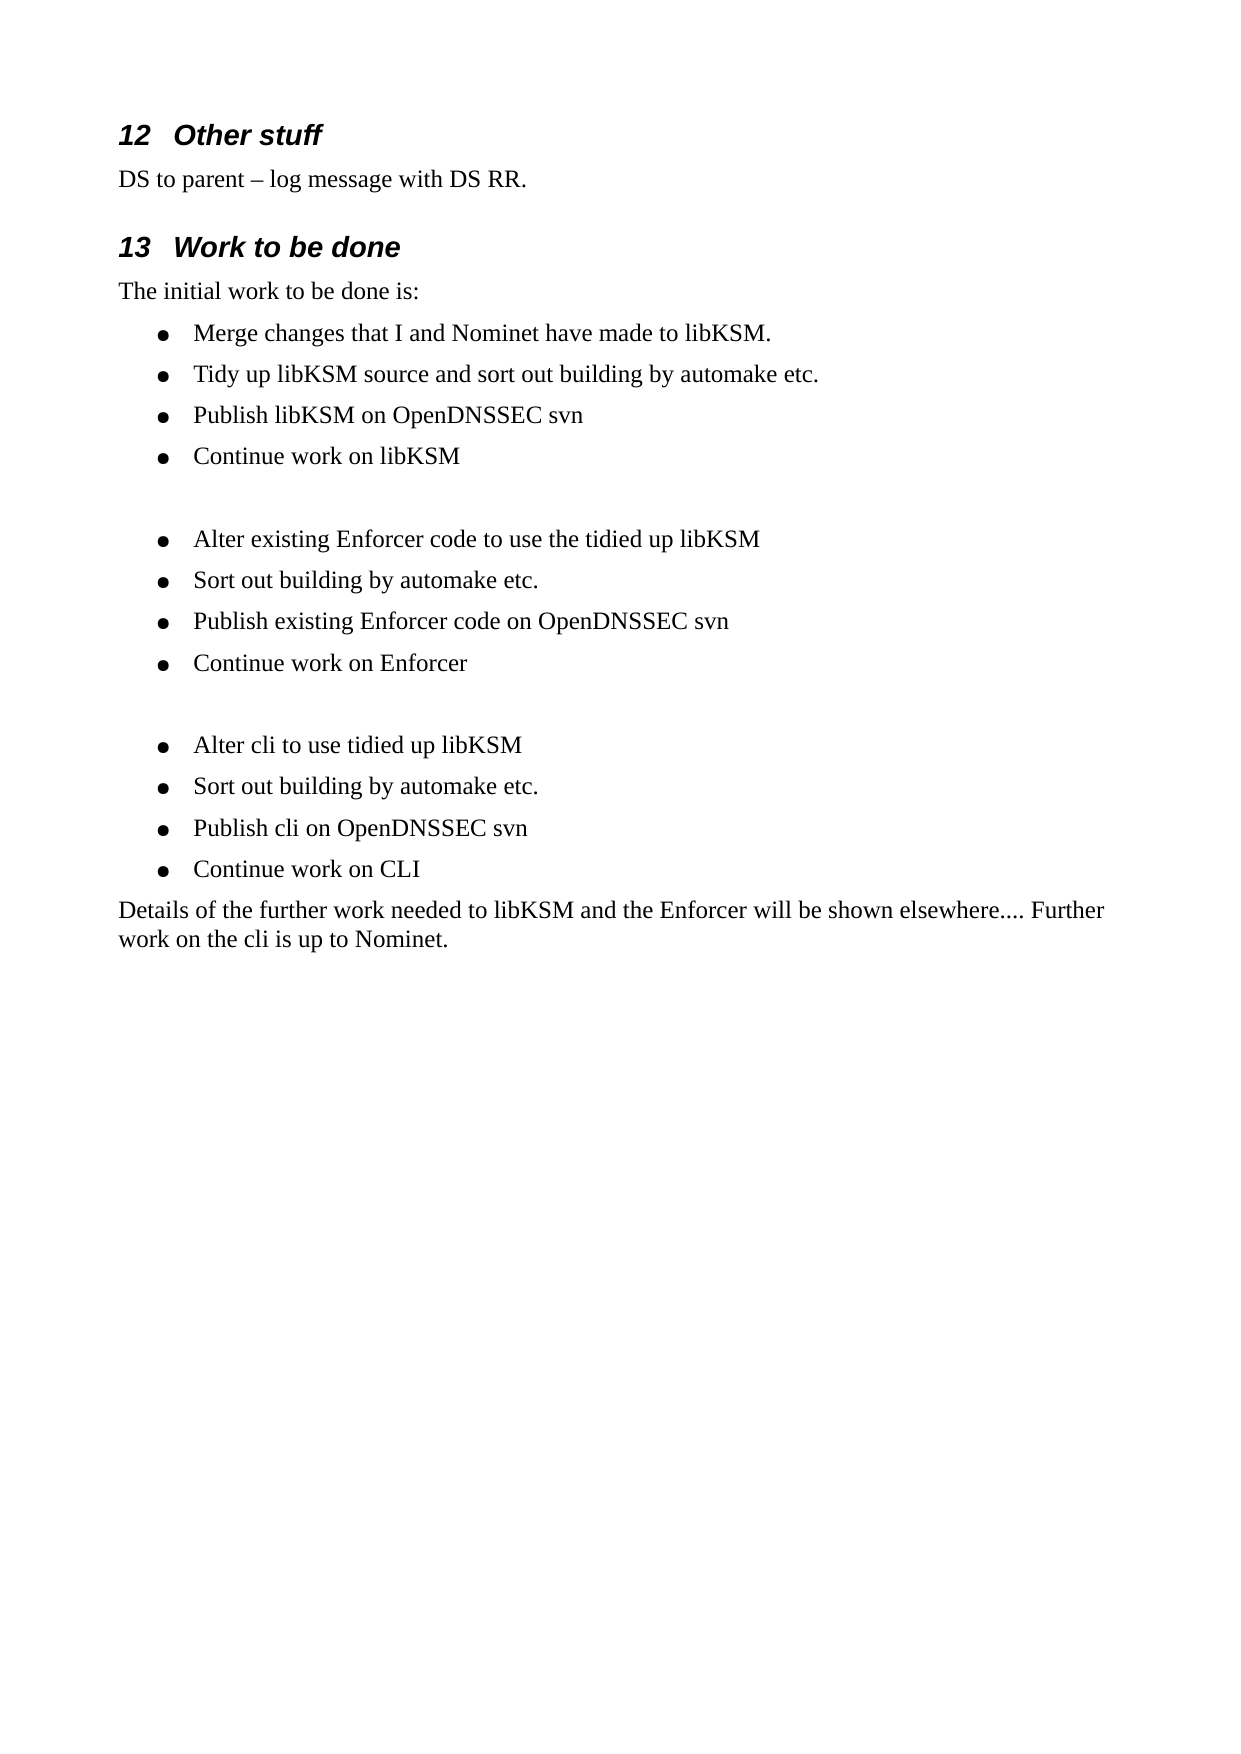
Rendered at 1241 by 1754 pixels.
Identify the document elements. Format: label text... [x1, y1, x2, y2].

list Tidy up libKSM source and sort out building by automake etc. [156, 359, 1122, 388]
subtitle Work to be done [118, 230, 1122, 264]
list Continue work on libKSM [156, 441, 1122, 470]
list Sort out building by automake etc. [156, 565, 1122, 594]
subtitle Other stuff [118, 118, 1122, 152]
list Alter existing Enforcer code to use the tidied up libKSM [156, 524, 1122, 553]
text The initial work to be done is: [118, 276, 1122, 305]
list Continue work on Enforcer [156, 648, 1122, 676]
list Publish libKSM on OpenDNSSEC svn [156, 400, 1122, 429]
list Merge changes that I and Nominet have made to libKSM. [156, 318, 1122, 346]
text DS to parent – log message with DS RR. [118, 164, 1122, 193]
list Alter cli to use tidied up libKSM [156, 730, 1122, 759]
text Details of the further work needed to libKSM and the Enforcer will be shown elsewhere.... Further work on the cli is up to Nominet. [118, 895, 1122, 953]
list Sort out building by automake etc. [156, 771, 1122, 800]
list Continue work on CLI [156, 854, 1122, 883]
list Publish existing Enforcer code on OpenDNSSEC svn [156, 606, 1122, 635]
list Publish cli on OpenDNSSEC svn [156, 813, 1122, 841]
